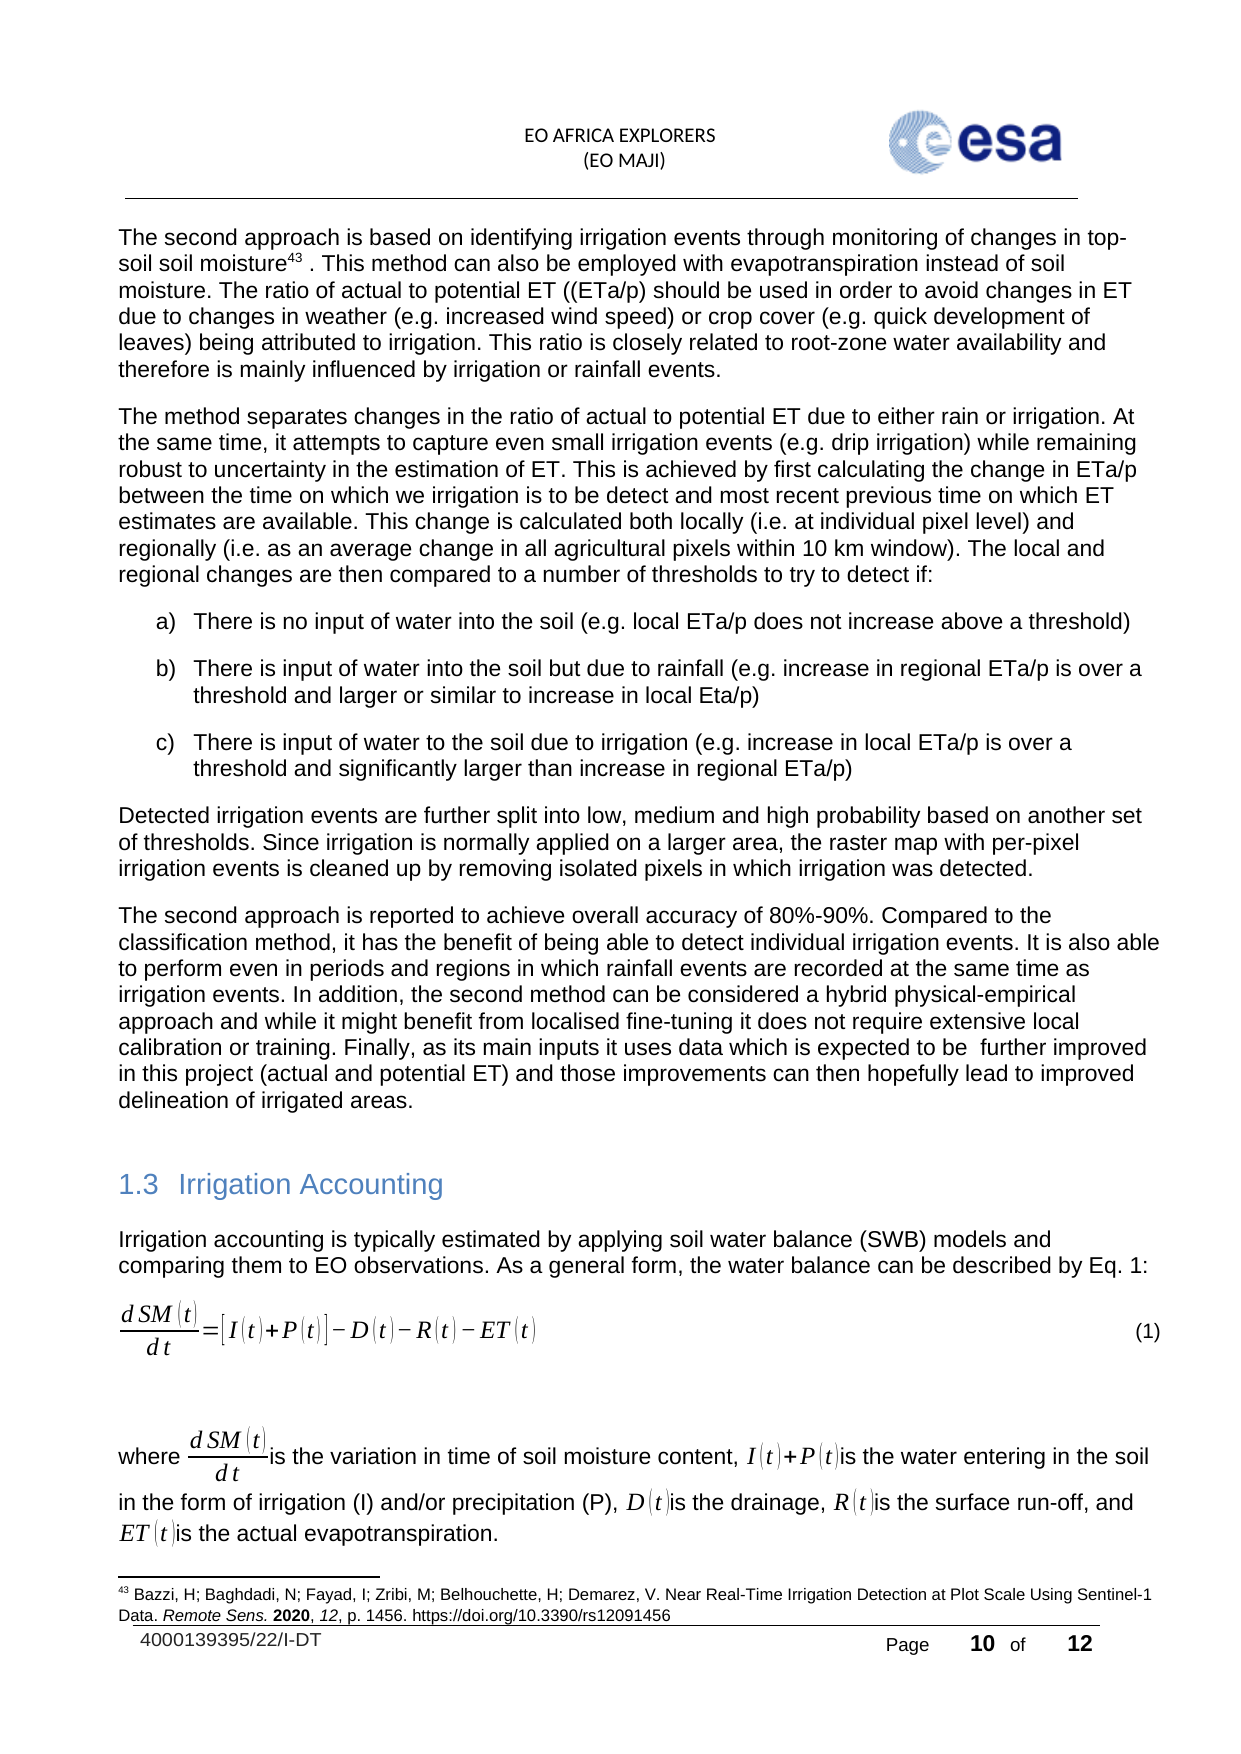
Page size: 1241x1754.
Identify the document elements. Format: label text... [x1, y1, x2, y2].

text Irrigation accounting is typically estimated by applying soil water balance (SWB) models and comparing them to EO observations. As a general form, the water balance can be described by Eq. 1: [118, 1226, 1161, 1278]
text where is the variation in time of soil moisture content, is the water entering in the soil in the form of irrigation (I) and/or precipitation (P), is the drainage, is the surface run-off, and is the actual evapotranspiration. [118, 1425, 1161, 1548]
text Detected irrigation events are further split into low, medium and high probability based on another set of thresholds. Since irrigation is normally applied on a larger area, the raster map with per-pixel irrigation events is cleaned up by removing isolated pixels in which irrigation was detected. [118, 802, 1161, 881]
table_header [118, 1299, 1084, 1361]
list There is input of water to the soil due to irrigation (e.g. increase in local ETa/p is over a threshold and significantly larger than increase in regional ETa/p) [156, 729, 1161, 782]
subtitle Irrigation Accounting [118, 1163, 1161, 1201]
list There is input of water into the soil but due to rainfall (e.g. increase in regional ETa/p is over a threshold and larger or similar to increase in local Eta/p) [156, 655, 1161, 708]
text Bazzi, H; Baghdadi, N; Fayad, I; Zribi, M; Belhouchette, H; Demarez, V. Near Real-Time Irrigation Detection at Plot Scale Using Sentinel-1 Data. Remote Sens. 2020, 12, p. 1456. https://doi.org/10.3390/rs12091456 [118, 1583, 1161, 1625]
picture [889, 106, 1062, 180]
list There is no input of water into the soil (e.g. local ETa/p does not increase above a threshold) [156, 608, 1161, 634]
text The second approach is reported to achieve overall accuracy of 80%-90%. Compared to the classification method, it has the benefit of being able to detect individual irrigation events. It is also able to perform even in periods and regions in which rainfall events are recorded at the same time as irrigation events. In addition, the second method can be considered a hybrid physical-empirical approach and while it might benefit from localised fine-tuning it does not require extensive local calibration or training. Finally, as its main inputs it uses data which is expected to be further improved in this project (actual and potential ET) and those improvements can then hopefully lead to improved delineation of irrigated areas. [118, 902, 1161, 1113]
text The method separates changes in the ratio of actual to potential ET due to either rain or irrigation. At the same time, it attempts to capture even small irrigation events (e.g. drip irrigation) while remaining robust to uncertainty in the estimation of ET. This is achieved by first calculating the change in ETa/p between the time on which we irrigation is to be detect and most recent previous time on which ET estimates are available. This change is calculated both locally (i.e. at individual pixel level) and regionally (i.e. as an average change in all agricultural pixels within 10 km window). The local and regional changes are then compared to a number of thresholds to try to detect if: [118, 403, 1161, 587]
table_header (1) [1084, 1299, 1161, 1361]
text The second approach is based on identifying irrigation events through monitoring of changes in top-soil soil moisture . This method can also be employed with evapotranspiration instead of soil moisture. The ratio of actual to potential ET ((ETa/p) should be used in order to avoid changes in ET due to changes in weather (e.g. increased wind speed) or crop cover (e.g. quick development of leaves) being attributed to irrigation. This ratio is closely related to root-zone water availability and therefore is mainly influenced by irrigation or rainfall events. [118, 224, 1161, 382]
